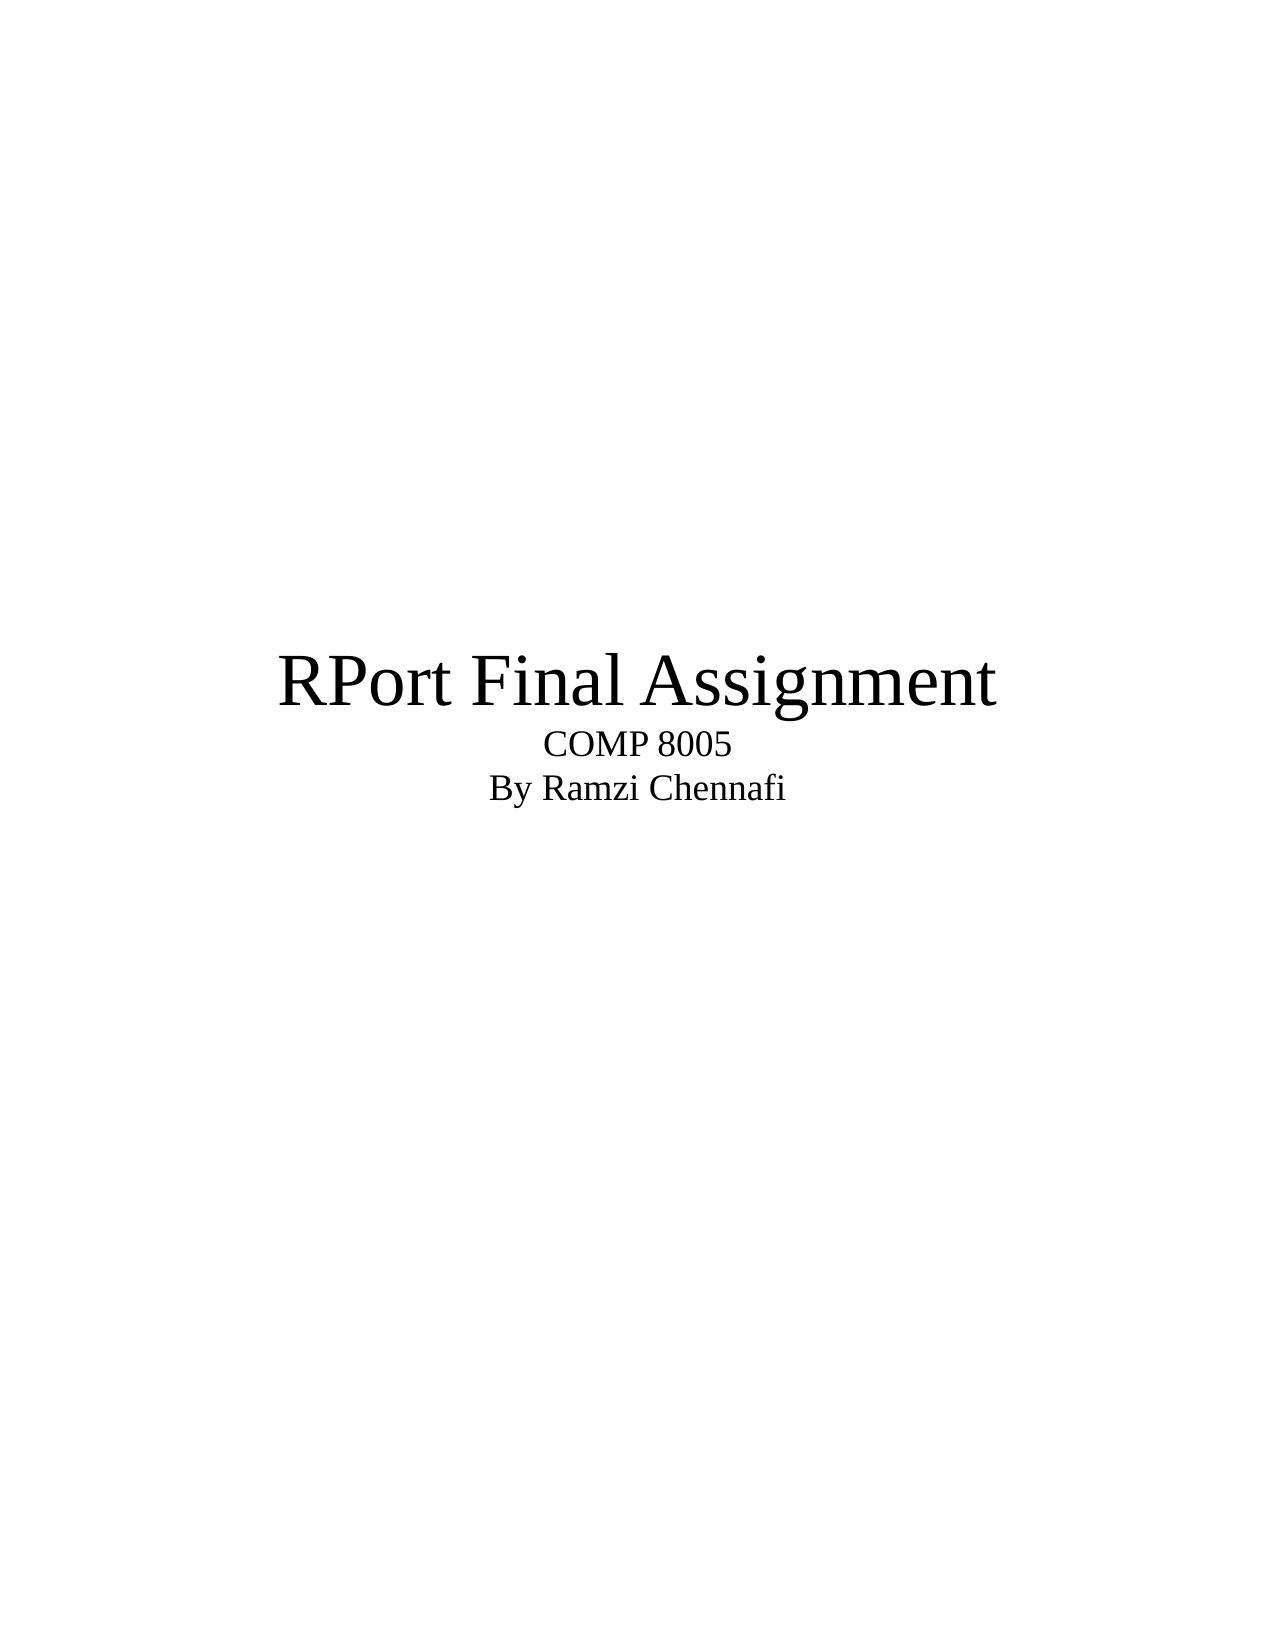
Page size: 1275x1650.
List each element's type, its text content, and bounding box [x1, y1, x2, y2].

text By Ramzi Chennafi [118, 765, 1157, 808]
text RPort Final Assignment [118, 636, 1157, 722]
text COMP 8005 [118, 722, 1157, 765]
